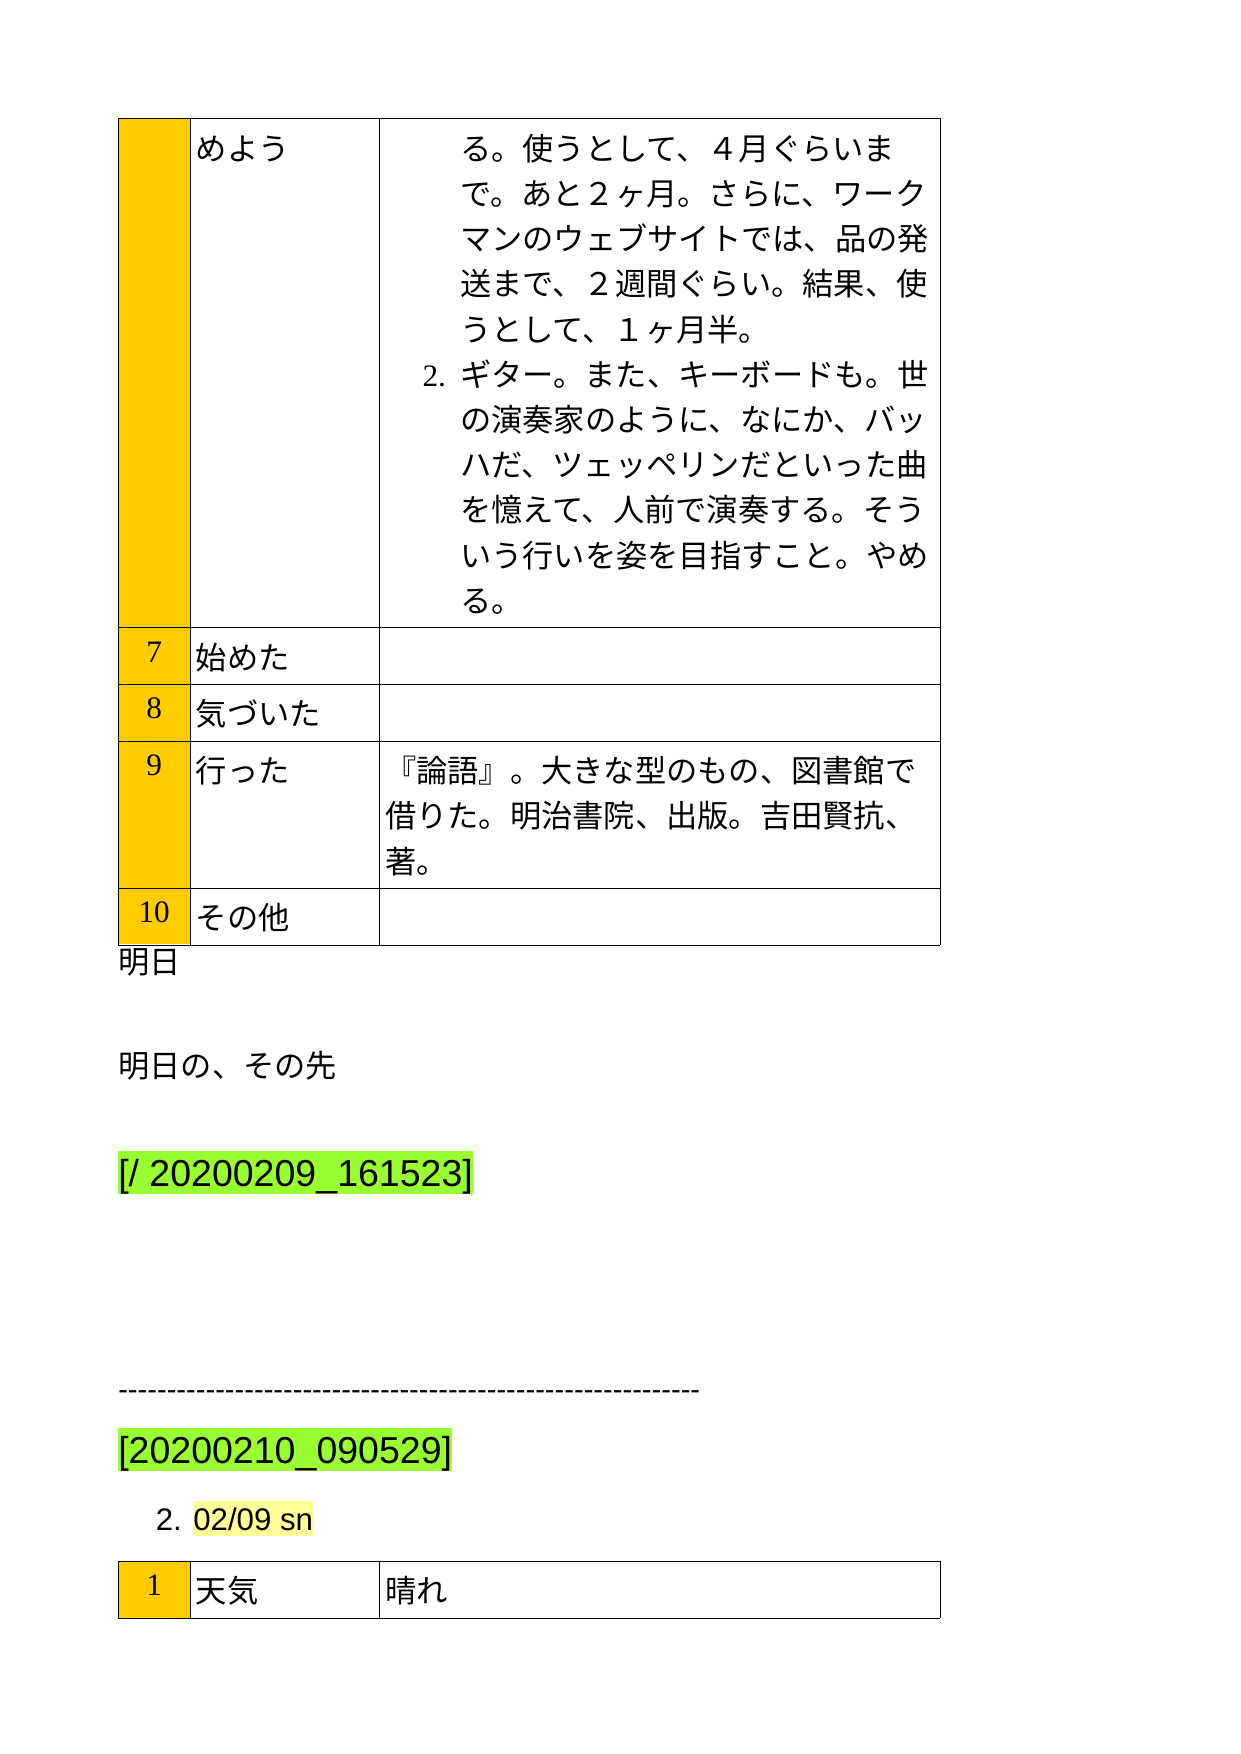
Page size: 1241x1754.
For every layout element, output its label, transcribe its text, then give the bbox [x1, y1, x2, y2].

table_cell 8 [119, 685, 190, 741]
text [/ 20200209_161523] [118, 1151, 1122, 1194]
table_cell 気づいた [191, 685, 379, 741]
table_cell 10 [119, 889, 190, 944]
text 明日 [118, 944, 1122, 981]
table_cell 始めた [191, 628, 379, 684]
table_cell めよう [191, 119, 379, 627]
table_cell る。使うとして、４月ぐらいまで。あと２ヶ月。さらに、ワークマンのウェブサイトでは、品の発送まで、２週間ぐらい。結果、使うとして、１ヶ月半。 ギター。また、キーボードも。世の演奏家のように、なにか、バッハだ、ツェッペリンだといった曲を憶えて、人前で演奏する。そういう行いを姿を目指すこと。やめる。 [380, 119, 940, 627]
text ------------------------------------------------------------ [118, 1372, 1122, 1405]
text [20200210_090529] [118, 1428, 1122, 1471]
table_cell [380, 889, 940, 944]
table_header 天気 [191, 1562, 379, 1618]
table_cell 7 [119, 628, 190, 684]
table_cell 9 [119, 742, 190, 888]
table_cell 『論語』。大きな型のもの、図書館で借りた。明治書院、出版。吉田賢抗、著。 [380, 742, 940, 888]
list 02/09 sn [156, 1501, 1122, 1536]
text 明日の、その先 [118, 1048, 1122, 1084]
table_cell その他 [191, 889, 379, 944]
table_cell [119, 119, 190, 627]
table_cell [380, 628, 940, 684]
table_cell 行った [191, 742, 379, 888]
table_header 1 [119, 1562, 190, 1618]
table_header 晴れ [380, 1562, 940, 1618]
table_cell [380, 685, 940, 741]
